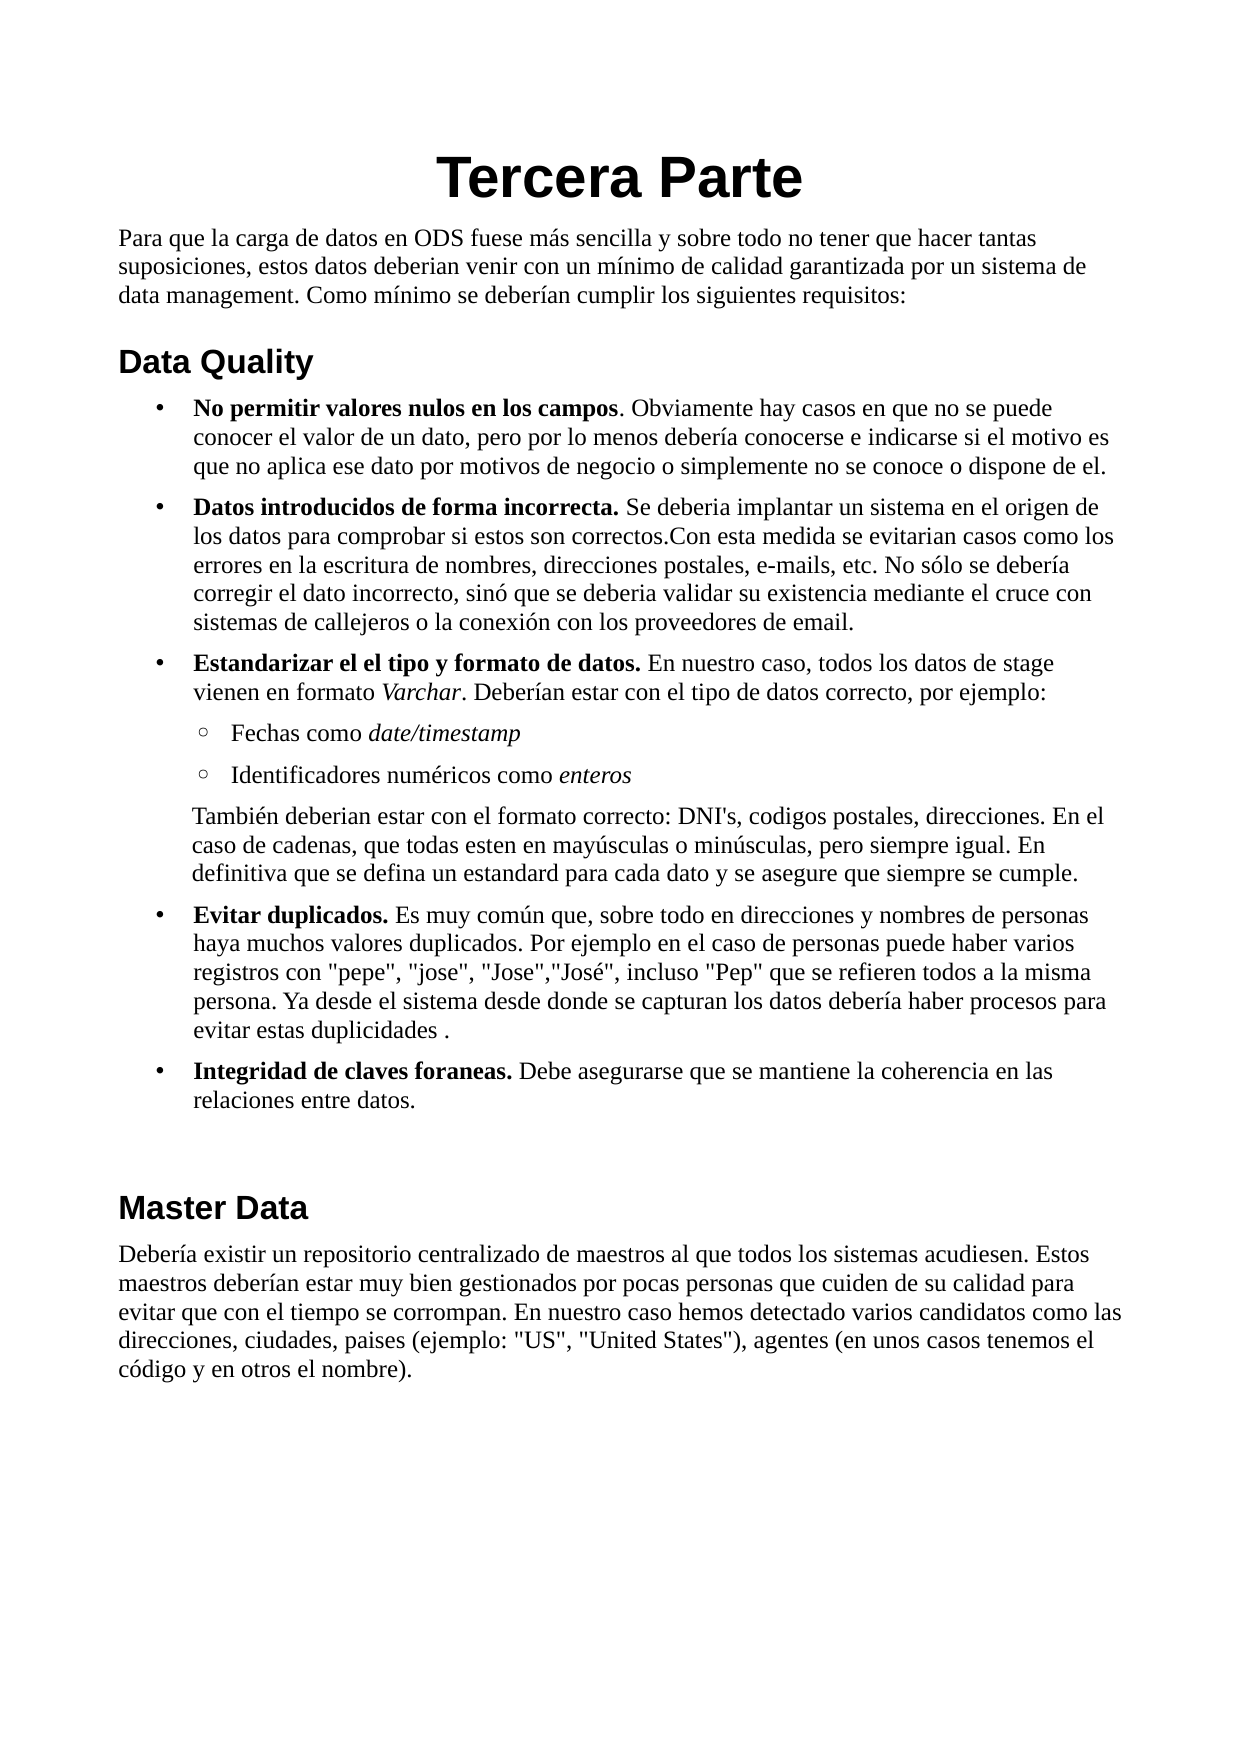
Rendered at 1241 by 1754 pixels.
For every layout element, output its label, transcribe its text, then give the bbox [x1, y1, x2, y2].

text También deberian estar con el formato correcto: DNI's, codigos postales, direcciones. En el caso de cadenas, que todas esten en mayúsculas o minúsculas, pero siempre igual. En definitiva que se defina un estandard para cada dato y se asegure que siempre se cumple. [118, 801, 1122, 887]
list Estandarizar el el tipo y formato de datos. En nuestro caso, todos los datos de stage vienen en formato Varchar. Deberían estar con el tipo de datos correcto, por ejemplo: [156, 648, 1122, 706]
subtitle Data Quality [118, 342, 1122, 381]
text Para que la carga de datos en ODS fuese más sencilla y sobre todo no tener que hacer tantas suposiciones, estos datos deberian venir con un mínimo de calidad garantizada por un sistema de data management. Como mínimo se deberían cumplir los siguientes requisitos: [118, 223, 1122, 309]
list Datos introducidos de forma incorrecta. Se deberia implantar un sistema en el origen de los datos para comprobar si estos son correctos.Con esta medida se evitarian casos como los errores en la escritura de nombres, direcciones postales, e-mails, etc. No sólo se debería corregir el dato incorrecto, sinó que se deberia validar su existencia mediante el cruce con sistemas de callejeros o la conexión con los proveedores de email. [156, 492, 1122, 636]
list No permitir valores nulos en los campos. Obviamente hay casos en que no se puede conocer el valor de un dato, pero por lo menos debería conocerse e indicarse si el motivo es que no aplica ese dato por motivos de negocio o simplemente no se conoce o dispone de el. [156, 393, 1122, 480]
text Debería existir un repositorio centralizado de maestros al que todos los sistemas acudiesen. Estos maestros deberían estar muy bien gestionados por pocas personas que cuiden de su calidad para evitar que con el tiempo se corrompan. En nuestro caso hemos detectado varios candidatos como las direcciones, ciudades, paises (ejemplo: "US", "United States"), agentes (en unos casos tenemos el código y en otros el nombre). [118, 1239, 1122, 1383]
list Integridad de claves foraneas. Debe asegurarse que se mantiene la coherencia en las relaciones entre datos. [156, 1056, 1122, 1113]
list Fechas como date/timestamp [193, 718, 1122, 747]
title Tercera Parte [118, 143, 1122, 210]
list Evitar duplicados. Es muy común que, sobre todo en direcciones y nombres de personas haya muchos valores duplicados. Por ejemplo en el caso de personas puede haber varios registros con "pepe", "jose", "Jose","José", incluso "Pep" que se refieren todos a la misma persona. Ya desde el sistema desde donde se capturan los datos debería haber procesos para evitar estas duplicidades . [156, 900, 1122, 1043]
subtitle Master Data [118, 1188, 1122, 1227]
list Identificadores numéricos como enteros [193, 760, 1122, 788]
